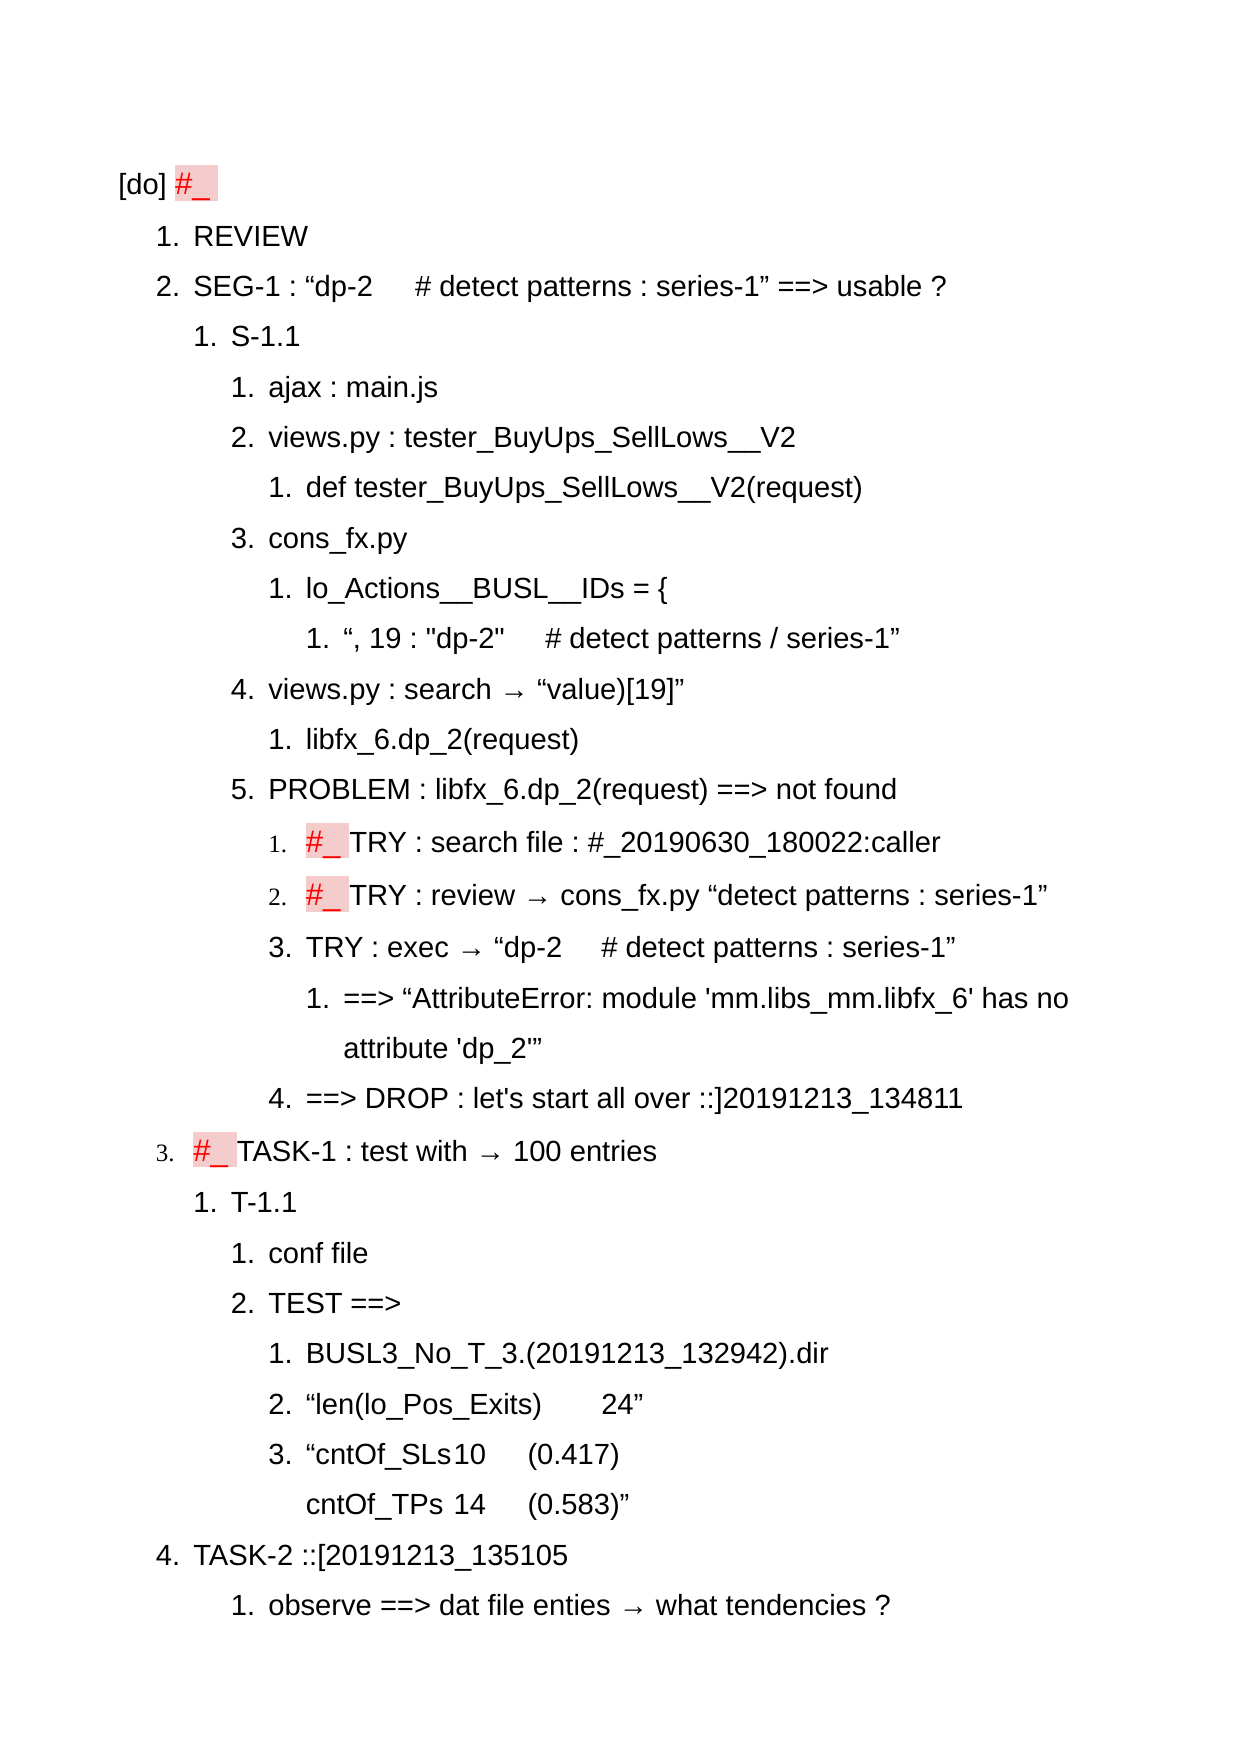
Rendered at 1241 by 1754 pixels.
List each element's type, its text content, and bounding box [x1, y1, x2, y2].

list “, 19 : "dp-2" # detect patterns / series-1” [306, 621, 1122, 655]
list BUSL3_No_T_3.(20191213_132942).dir [268, 1336, 1122, 1370]
list #_ TASK-1 : test with → 100 entries [156, 1132, 1122, 1167]
list cons_fx.py [231, 521, 1122, 554]
list cntOf_TPs 14 (0.583)” [268, 1487, 1122, 1521]
list lo_Actions__BUSL__IDs = { [268, 571, 1122, 604]
list ==> DROP : let's start all over ::]20191213_134811 [268, 1081, 1122, 1115]
list ==> “AttributeError: module 'mm.libs_mm.libfx_6' has no attribute 'dp_2'” [306, 981, 1122, 1064]
list #_ TRY : search file : #_20190630_180022:caller [268, 823, 1122, 858]
list TRY : exec → “dp-2 # detect patterns : series-1” [268, 930, 1122, 964]
list views.py : tester_BuyUps_SellLows__V2 [231, 420, 1122, 454]
list S-1.1 [193, 319, 1122, 353]
list #_ TRY : review → cons_fx.py “detect patterns : series-1” [268, 876, 1122, 912]
list REVIEW [156, 219, 1122, 252]
list “len(lo_Pos_Exits) 24” [268, 1387, 1122, 1420]
list SEG-1 : “dp-2 # detect patterns : series-1” ==> usable ? [156, 269, 1122, 303]
list conf file [231, 1236, 1122, 1269]
list TASK-2 ::[20191213_135105 [156, 1538, 1122, 1571]
list TEST ==> [231, 1286, 1122, 1319]
list libfx_6.dp_2(request) [268, 722, 1122, 756]
list ajax : main.js [231, 370, 1122, 403]
list def tester_BuyUps_SellLows__V2(request) [268, 470, 1122, 504]
text [do] #_ [118, 165, 1122, 201]
list views.py : search → “value)[19]” [231, 672, 1122, 705]
list T-1.1 [193, 1185, 1122, 1219]
list PROBLEM : libfx_6.dp_2(request) ==> not found [231, 772, 1122, 806]
list “cntOf_SLs 10 (0.417) [268, 1437, 1122, 1471]
list observe ==> dat file enties → what tendencies ? [231, 1588, 1122, 1621]
